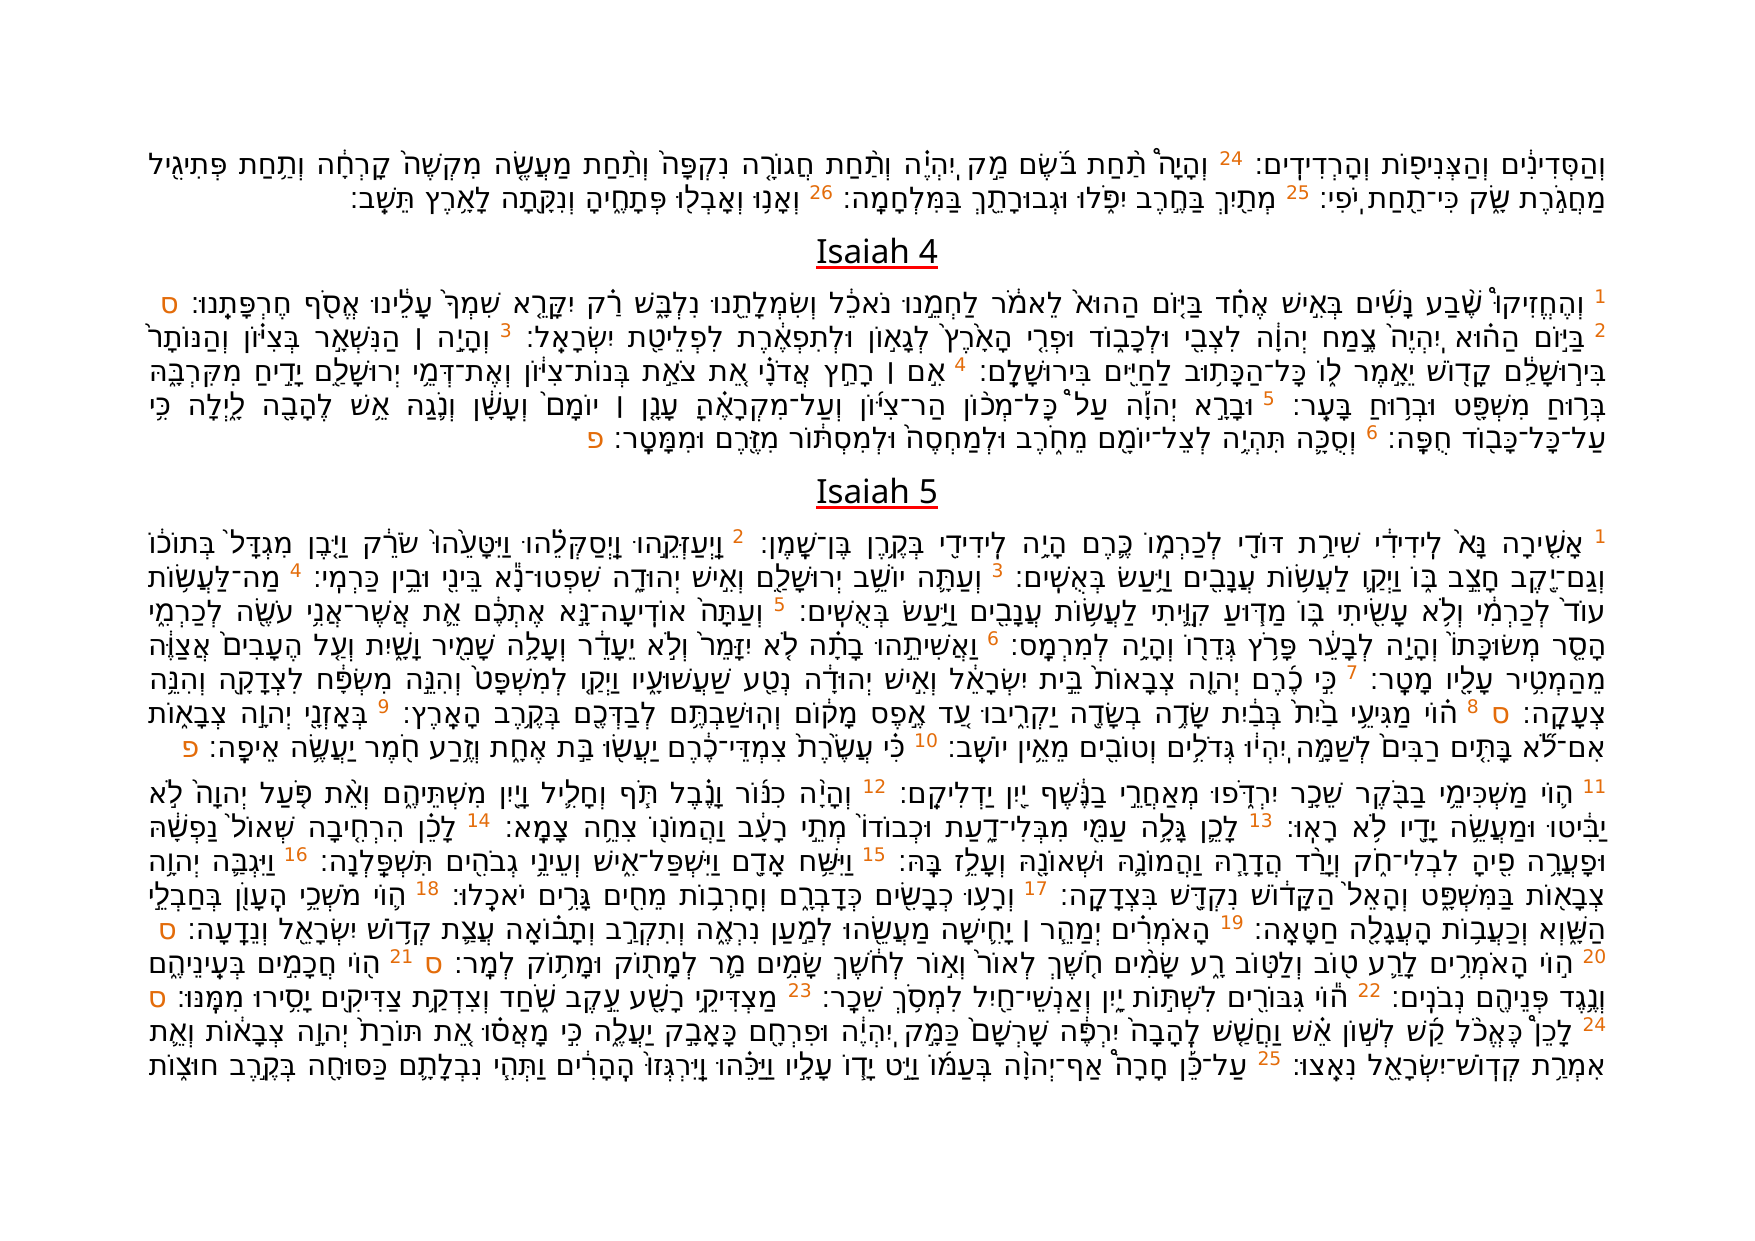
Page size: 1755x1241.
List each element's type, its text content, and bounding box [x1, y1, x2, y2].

text Isaiah 4 [148, 228, 1606, 273]
text Isaiah 5 [148, 468, 1606, 514]
text 1 וְהֶחֱזִיקוּ֩ שֶׁ֨בַע נָשִׁ֜ים בְּאִ֣ישׁ אֶחָ֗ד בַּיּ֤וֹם הַהוּא֙ לֵאמֹ֔ר לַחְמֵ֣נוּ נֹאכֵ֔ל וְשִׂמְלָתֵ֖נוּ נִלְבָּ֑שׁ רַ֗ק יִקָּרֵ֤א שִׁמְךָ֙ עָלֵ֔ינוּ אֱסֹ֖ף חֶרְפָּתֵֽנוּ׃ ס ‬‬‬‬‬2 בַּיּ֣וֹם הַה֗וּא יִֽהְיֶה֙ צֶ֣מַח יְהוָ֔ה לִצְבִ֖י וּלְכָב֑וֹד וּפְרִ֤י הָאָ֙רֶץ֙ לְגָא֣וֹן וּלְתִפְאֶ֔רֶת לִפְלֵיטַ֖ת יִשְׂרָאֵֽל׃ ‬‬‬3 וְהָיָ֣ה ׀ הַנִּשְׁאָ֣ר בְּצִיּ֗וֹן וְהַנּוֹתָר֙ בִּיר֣וּשָׁלִַ֔ם קָד֖וֹשׁ יֵאָ֣מֶר ל֑וֹ כָּל־הַכָּת֥וּב לַחַיִּ֖ים בִּירוּשָׁלָֽ͏ִם׃ ‬‬‬4 אִ֣ם ׀ רָחַ֣ץ אֲדֹנָ֗י אֵ֚ת צֹאַ֣ת בְּנוֹת־צִיּ֔וֹן וְאֶת־דְּמֵ֥י יְרוּשָׁלַ֖͏ִם יָדִ֣יחַ מִקִּרְבָּ֑הּ בְּר֥וּחַ מִשְׁפָּ֖ט וּבְר֥וּחַ בָּעֵֽר׃ ‬‬‬5 וּבָרָ֣א יְהוָ֡ה עַל֩ כָּל־מְכ֨וֹן הַר־צִיּ֜וֹן וְעַל־מִקְרָאֶ֗הָ עָנָ֤ן ׀ יוֹמָם֙ וְעָשָׁ֔ן וְנֹ֛גַהּ אֵ֥שׁ לֶהָבָ֖ה לָ֑יְלָה כִּ֥י עַל־כָּל־כָּב֖וֹד חֻפָּֽה׃ ‬‬‬6 וְסֻכָּ֛ה תִּהְיֶ֥ה לְצֵל־יוֹמָ֖ם מֵחֹ֑רֶב וּלְמַחְסֶה֙ וּלְמִסְתּ֔וֹר מִזֶּ֖רֶם וּמִמָּטָֽר׃ פ ‬‬‬‬‬‬‬‬ [148, 286, 1606, 456]
text 11 ה֛וֹי מַשְׁכִּימֵ֥י בַבֹּ֖קֶר שֵׁכָ֣ר יִרְדֹּ֑פוּ מְאַחֲרֵ֣י בַנֶּ֔שֶׁף יַ֖יִן יַדְלִיקֵֽם׃ ‬‬‬12 וְהָיָ֨ה כִנּ֜וֹר וָנֶ֗בֶל תֹּ֧ף וְחָלִ֛יל וָיַ֖יִן מִשְׁתֵּיהֶ֑ם וְאֵ֨ת פֹּ֤עַל יְהוָה֙ לֹ֣א יַבִּ֔יטוּ וּמַעֲשֵׂ֥ה יָדָ֖יו לֹ֥א רָאֽוּ׃ ‬‬‬13 לָכֵ֛ן גָּלָ֥ה עַמִּ֖י מִבְּלִי־דָ֑עַת וּכְבוֹדוֹ֙ מְתֵ֣י רָעָ֔ב וַהֲמוֹנ֖וֹ צִחֵ֥ה צָמָֽא׃ ‬‬‬14 לָכֵ֗ן הִרְחִ֤יבָה שְּׁאוֹל֙ נַפְשָׁ֔הּ וּפָעֲרָ֥ה פִ֖יהָ לִבְלִי־חֹ֑ק וְיָרַ֨ד הֲדָרָ֧הּ וַהֲמוֹנָ֛הּ וּשְׁאוֹנָ֖הּ וְעָלֵ֥ז בָּֽהּ׃ ‬‬‬15 וַיִּשַּׁ֥ח אָדָ֖ם וַיִּשְׁפַּל־אִ֑ישׁ וְעֵינֵ֥י גְבֹהִ֖ים תִּשְׁפַּֽלְנָה׃ ‬‬‬16 וַיִּגְבַּ֛ה יְהוָ֥ה צְבָא֖וֹת בַּמִּשְׁפָּ֑ט וְהָאֵל֙ הַקָּד֔וֹשׁ נִקְדָּ֖שׁ בִּצְדָקָֽה׃ ‬‬‬17 וְרָע֥וּ כְבָשִׂ֖ים כְּדָבְרָ֑ם וְחָרְב֥וֹת מֵחִ֖ים גָּרִ֥ים יֹאכֵֽלוּ׃ ‬‬‬18 ה֛וֹי מֹשְׁכֵ֥י הֶֽעָוֺ֖ן בְּחַבְלֵ֣י הַשָּׁ֑וְא וְכַעֲב֥וֹת הָעֲגָלָ֖ה חַטָּאָֽה׃ ‬‬‬19 הָאֹמְרִ֗ים יְמַהֵ֧ר ׀ יָחִ֛ישָׁה מַעֲשֵׂ֖הוּ לְמַ֣עַן נִרְאֶ֑ה וְתִקְרַ֣ב וְתָב֗וֹאָה עֲצַ֛ת קְד֥וֹשׁ יִשְׂרָאֵ֖ל וְנֵדָֽעָה׃ ס ‬‬‬20 ה֣וֹי הָאֹמְרִ֥ים לָרַ֛ע ט֖וֹב וְלַטּ֣וֹב רָ֑ע שָׂמִ֨ים חֹ֤שֶׁךְ לְאוֹר֙ וְא֣וֹר לְחֹ֔שֶׁךְ שָׂמִ֥ים מַ֛ר לְמָת֖וֹק וּמָת֥וֹק לְמָֽר׃ ס ‬‬‬21 ה֖וֹי חֲכָמִ֣ים בְּעֵֽינֵיהֶ֑ם וְנֶ֥גֶד פְּנֵיהֶ֖ם נְבֹנִֽים׃ ‬‬‬22 ה֕וֹי גִּבּוֹרִ֖ים לִשְׁתּ֣וֹת יָ֑יִן וְאַנְשֵׁי־חַ֖יִל לִמְסֹ֥ךְ שֵׁכָֽר׃ ‬‬‬23 מַצְדִּיקֵ֥י רָשָׁ֖ע עֵ֣קֶב שֹׁ֑חַד וְצִדְקַ֥ת צַדִּיקִ֖ים יָסִ֥ירוּ מִמֶּֽנּוּ׃ ס ‬‬‬24 לָכֵן֩ כֶּאֱכֹ֨ל קַ֜שׁ לְשׁ֣וֹן אֵ֗שׁ וַחֲשַׁ֤שׁ לֶֽהָבָה֙ יִרְפֶּ֔ה שָׁרְשָׁם֙ כַּמָּ֣ק יִֽהְיֶ֔ה וּפִרְחָ֖ם כָּאָבָ֣ק יַעֲלֶ֑ה כִּ֣י מָאֲס֗וּ אֵ֚ת תּוֹרַת֙ יְהוָ֣ה צְבָא֔וֹת וְאֵ֛ת אִמְרַ֥ת קְדֽוֹשׁ־יִשְׂרָאֵ֖ל נִאֵֽצוּ׃ ‬‬‬25 עַל־כֵּ֡ן חָרָה֩ אַף־יְהוָ֨ה בְּעַמּ֜וֹ וַיֵּ֣ט יָד֧וֹ עָלָ֣יו וַיַּכֵּ֗הוּ וַֽיִּרְגְּזוּ֙ הֶֽהָרִ֔ים וַתְּהִ֧י נִבְלָתָ֛ם כַּסּוּחָ֖ה בְּקֶ֣רֶב חוּצ֑וֹת בְּכָל־זֹאת֙ לֹא־שָׁ֣ב אַפּ֔וֹ וְע֖וֹד יָד֥וֹ נְטוּיָֽה׃ ‬‬‬26 וְנָֽשָׂא־נֵ֤ס לַגּוֹיִם֙ מֵרָח֔וֹק וְשָׁ֥רַק ל֖וֹ מִקְצֵ֣ה הָאָ֑רֶץ וְהִנֵּ֥ה מְהֵרָ֖ה קַ֥ל יָבֽוֹא׃ ‬‬‬27 אֵין־עָיֵ֤ף וְאֵין־כּוֹשֵׁל֙ בּ֔וֹ לֹ֥א יָנ֖וּם וְלֹ֣א יִישָׁ֑ן וְלֹ֤א נִפְתַּח֙ אֵז֣וֹר חֲלָצָ֔יו וְלֹ֥א נִתַּ֖ק שְׂר֥וֹךְ נְעָלָֽיו׃ ‬‬‬28 אֲשֶׁ֤ר חִצָּיו֙ שְׁנוּנִ֔ים וְכָל־קַשְּׁתֹתָ֖יו דְּרֻכ֑וֹת פַּרְס֤וֹת סוּסָיו֙ כַּצַּ֣ר נֶחְשָׁ֔בוּ וְגַלְגִּלָּ֖יו כַּסּוּפָֽה׃ ‬‬‬29 שְׁאָגָ֥ה ל֖וֹ כַּלָּבִ֑יא *ושאג **יִשְׁאַ֨ג כַּכְּפִירִ֤ים וְיִנְהֹם֙ וְיֹאחֵ֣ז טֶ֔רֶף וְיַפְלִ֖יט וְאֵ֥ין מַצִּֽיל׃ ‬‬‬30 וְיִנְהֹ֥ם עָלָ֛יו בַּיּ֥וֹם הַה֖וּא כְּנַהֲמַת־יָ֑ם וְנִבַּ֤ט לָאָ֙רֶץ֙ וְהִנֵּה־חֹ֔שֶׁךְ צַ֣ר וָא֔וֹר חָשַׁ֖ךְ בַּעֲרִיפֶֽיהָ׃ פ ‬‬‬‬‬‬‬‬‬‬‬‬‬‬‬‬‬‬‬‬‬‬‬ [148, 776, 1606, 1082]
text 1 אָשִׁ֤ירָה נָּא֙ לִֽידִידִ֔י שִׁירַ֥ת דּוֹדִ֖י לְכַרְמ֑וֹ כֶּ֛רֶם הָיָ֥ה לִֽידִידִ֖י בְּקֶ֥רֶן בֶּן־שָֽׁמֶן׃ 2 וַֽיְעַזְּקֵ֣הוּ וַֽיְסַקְּלֵ֗הוּ וַיִּטָּעֵ֙הוּ֙ שֹׂרֵ֔ק וַיִּ֤בֶן מִגְדָּל֙ בְּתוֹכ֔וֹ וְגַם־יֶ֖קֶב חָצֵ֣ב בּ֑וֹ וַיְקַ֛ו לַעֲשׂ֥וֹת עֲנָבִ֖ים וַיַּ֥עַשׂ בְּאֻשִֽׁים׃ ‬‬‬3 וְעַתָּ֛ה יוֹשֵׁ֥ב יְרוּשָׁלַ֖͏ִם וְאִ֣ישׁ יְהוּדָ֑ה שִׁפְטוּ־נָ֕א בֵּינִ֖י וּבֵ֥ין כַּרְמִֽי׃ ‬‬‬4 מַה־לַּעֲשׂ֥וֹת עוֹד֙ לְכַרְמִ֔י וְלֹ֥א עָשִׂ֖יתִי בּ֑וֹ מַדּ֧וּעַ קִוֵּ֛יתִי לַעֲשׂ֥וֹת עֲנָבִ֖ים וַיַּ֥עַשׂ בְּאֻשִֽׁים׃ ‬‬‬5 וְעַתָּה֙ אוֹדִֽיעָה־נָּ֣א אֶתְכֶ֔ם אֵ֛ת אֲשֶׁר־אֲנִ֥י עֹשֶׂ֖ה לְכַרְמִ֑י הָסֵ֤ר מְשׂוּכָּתוֹ֙ וְהָיָ֣ה לְבָעֵ֔ר פָּרֹ֥ץ גְּדֵר֖וֹ וְהָיָ֥ה לְמִרְמָֽס׃ ‬‬‬6 וַאֲשִׁיתֵ֣הוּ בָתָ֗ה לֹ֤א יִזָּמֵר֙ וְלֹ֣א יֵעָדֵ֔ר וְעָלָ֥ה שָׁמִ֖יר וָשָׁ֑יִת וְעַ֤ל הֶעָבִים֙ אֲצַוֶּ֔ה מֵהַמְטִ֥יר עָלָ֖יו מָטָֽר׃ ‬‬‬7 כִּ֣י כֶ֜רֶם יְהוָ֤ה צְבָאוֹת֙ בֵּ֣ית יִשְׂרָאֵ֔ל וְאִ֣ישׁ יְהוּדָ֔ה נְטַ֖ע שַׁעֲשׁוּעָ֑יו וַיְקַ֤ו לְמִשְׁפָּט֙ וְהִנֵּ֣ה מִשְׂפָּ֔ח לִצְדָקָ֖ה וְהִנֵּ֥ה צְעָקָֽה׃ ס ‬‬‬8 ה֗וֹי מַגִּיעֵ֥י בַ֙יִת֙ בְּבַ֔יִת שָׂדֶ֥ה בְשָׂדֶ֖ה יַקְרִ֑יבוּ עַ֚ד אֶ֣פֶס מָק֔וֹם וְהֽוּשַׁבְתֶּ֥ם לְבַדְּכֶ֖ם בְּקֶ֥רֶב הָאָֽרֶץ׃ ‬‬‬9 בְּאָזְנָ֖י יְהוָ֣ה צְבָא֑וֹת אִם־לֹ֞א בָּתִּ֤ים רַבִּים֙ לְשַׁמָּ֣ה יִֽהְי֔וּ גְּדֹלִ֥ים וְטוֹבִ֖ים מֵאֵ֥ין יוֹשֵֽׁב׃ ‬‬‬10 כִּ֗י עֲשֶׂ֙רֶת֙ צִמְדֵּי־כֶ֔רֶם יַעֲשׂ֖וּ בַּ֣ת אֶחָ֑ת וְזֶ֥רַע חֹ֖מֶר יַעֲשֶׂ֥ה אֵיפָֽה׃ פ ‬‬‬‬‬‬‬‬‬‬‬‬ [148, 526, 1606, 764]
text 1 כִּי֩ הִנֵּ֨ה הָאָד֜וֹן יְהוָ֣ה צְבָא֗וֹת מֵסִ֤יר מִירוּשָׁלִַ֙ם֙ וּמִ֣יהוּדָ֔ה מַשְׁעֵ֖ן וּמַשְׁעֵנָ֑ה כֹּ֚ל מִשְׁעַן־לֶ֔חֶם וְכֹ֖ל מִשְׁעַן־מָֽיִם׃ 2 גִּבּ֖וֹר וְאִ֣ישׁ מִלְחָמָ֑ה שׁוֹפֵ֥ט וְנָבִ֖יא וְקֹסֵ֥ם וְזָקֵֽן׃ ‬‬‬3 שַׂר־חֲמִשִּׁ֖ים וּנְשׂ֣וּא פָנִ֑ים וְיוֹעֵ֛ץ וַחֲכַ֥ם חֲרָשִׁ֖ים וּנְב֥וֹן לָֽחַשׁ׃ ‬‬‬4 וְנָתַתִּ֥י נְעָרִ֖ים שָׂרֵיהֶ֑ם וְתַעֲלוּלִ֖ים יִמְשְׁלוּ־בָֽם׃ ‬‬‬5 וְנִגַּ֣שׂ הָעָ֔ם אִ֥ישׁ בְּאִ֖ישׁ וְאִ֣ישׁ בְּרֵעֵ֑הוּ יִרְהֲב֗וּ הַנַּ֙עַר֙ בַּזָּקֵ֔ן וְהַנִּקְלֶ֖ה בַּנִּכְבָּֽד׃ ‬‬‬6 כִּֽי־יִתְפֹּ֨שׂ אִ֤ישׁ בְּאָחִיו֙ בֵּ֣ית אָבִ֔יו שִׂמְלָ֣ה לְכָ֔ה קָצִ֖ין תִּֽהְיֶה־לָּ֑נוּ וְהַמַּכְשֵׁלָ֥ה הַזֹּ֖את תַּ֥חַת יָדֶֽךָ׃ ‬‬‬7 יִשָּׂא֩ בַיּ֨וֹם הַה֤וּא ׀ לֵאמֹר֙ לֹא־אֶהְיֶ֣ה חֹבֵ֔שׁ וּבְבֵיתִ֕י אֵ֥ין לֶ֖חֶם וְאֵ֣ין שִׂמְלָ֑ה לֹ֥א תְשִׂימֻ֖נִי קְצִ֥ין עָֽם׃ ‬‬‬8 כִּ֤י כָשְׁלָה֙ יְר֣וּשָׁלִַ֔ם וִיהוּדָ֖ה נָפָ֑ל כִּֽי־לְשׁוֹנָ֤ם וּמַֽעַלְלֵיהֶם֙ אֶל־יְהוָ֔ה לַמְר֖וֹת עֵנֵ֥י כְבוֹדֽוֹ׃ ‬‬‬9 הַכָּרַ֤ת פְּנֵיהֶם֙ עָ֣נְתָה בָּ֔ם וְחַטָּאתָ֛ם כִּסְדֹ֥ם הִגִּ֖ידוּ לֹ֣א כִחֵ֑דוּ א֣וֹי לְנַפְשָׁ֔ם כִּֽי־גָמְל֥וּ לָהֶ֖ם רָעָֽה׃ ‬‬‬10 אִמְר֥וּ צַדִּ֖יק כִּי־ט֑וֹב כִּֽי־פְרִ֥י מַעַלְלֵיהֶ֖ם יֹאכֵֽלוּ׃ ‬‬‬11 א֖וֹי לְרָשָׁ֣ע רָ֑ע כִּֽי־גְמ֥וּל יָדָ֖יו יֵעָ֥שֶׂה לּֽוֹ׃ ‬‬‬12 עַמִּי֙ נֹגְשָׂ֣יו מְעוֹלֵ֔ל וְנָשִׁ֖ים מָ֣שְׁלוּ ב֑וֹ עַמִּי֙ מְאַשְּׁרֶ֣יךָ מַתְעִ֔ים וְדֶ֥רֶךְ אֹֽרְחֹתֶ֖יךָ בִּלֵּֽעוּ׃ ס ‬‬‬13 נִצָּ֥ב לָרִ֖יב יְהוָ֑ה וְעֹמֵ֖ד לָדִ֥ין עַמִּֽים׃ ‬‬‬14 יְהוָה֙ בְּמִשְׁפָּ֣ט יָב֔וֹא עִם־זִקְנֵ֥י עַמּ֖וֹ וְשָׂרָ֑יו וְאַתֶּם֙ בִּֽעַרְתֶּ֣ם הַכֶּ֔רֶם גְּזֵלַ֥ת הֶֽעָנִ֖י בְּבָתֵּיכֶֽם׃ ‬‬‬15 *מלכם **מַהלָּכֶם֙ תְּדַכְּא֣וּ עַמִּ֔י וּפְנֵ֥י עֲנִיִּ֖ים תִּטְחָ֑נוּ נְאֻם־אֲדֹנָ֥י יְהוִ֖ה צְבָאֽוֹת׃ ס ‬‬‬‬16 וַיֹּ֣אמֶר יְהוָ֗ה יַ֚עַן כִּ֤י גָֽבְהוּ֙ בְּנ֣וֹת צִיּ֔וֹן וַתֵּלַ֙כְנָה֙ *נטוות **נְטוּי֣וֹת גָּר֔וֹן וּֽמְשַׂקְּר֖וֹת עֵינָ֑יִם הָל֤וֹךְ וְטָפֹף֙ תֵּלַ֔כְנָה וּבְרַגְלֵיהֶ֖ם תְּעַכַּֽסְנָה׃ ‬‬‬17 וְשִׂפַּ֣ח אֲדֹנָ֔י קָדְקֹ֖ד בְּנ֣וֹת צִיּ֑וֹן וַיהוָ֖ה פָּתְהֵ֥ן יְעָרֶֽה׃ ס ‬‬‬18 בַּיּ֨וֹם הַה֜וּא יָסִ֣יר אֲדֹנָ֗י אֵ֣ת תִּפְאֶ֧רֶת הָעֲכָסִ֛ים וְהַשְּׁבִיסִ֖ים וְהַשַּׂהֲרֹנִֽים׃ ‬‬‬19 הַנְּטִיפ֥וֹת וְהַשֵּׁיר֖וֹת וְהָֽרְעָלֽוֹת׃ ‬‬‬20 הַפְּאֵרִ֤ים וְהַצְּעָדוֹת֙ וְהַקִּשֻּׁרִ֔ים וּבָתֵּ֥י הַנֶּ֖פֶשׁ וְהַלְּחָשִֽׁים׃ ‬‬‬21 הַטַּבָּע֖וֹת וְנִזְמֵ֥י הָאָֽף׃ ‬‬‬22 הַמַּֽחֲלָצוֹת֙ וְהַמַּ֣עֲטָפ֔וֹת וְהַמִּטְפָּח֖וֹת וְהָחֲרִיטִֽים׃ ‬‬‬23 וְהַגִּלְיֹנִים֙ וְהַסְּדִינִ֔ים וְהַצְּנִיפ֖וֹת וְהָרְדִידִֽים׃ ‬‬‬24 וְהָיָה֩ תַ֨חַת בֹּ֜שֶׂם מַ֣ק יִֽהְיֶ֗ה וְתַ֨חַת חֲגוֹרָ֤ה נִקְפָּה֙ וְתַ֨חַת מַעֲשֶׂ֤ה מִקְשֶׁה֙ קָרְחָ֔ה וְתַ֥חַת פְּתִיגִ֖יל מַחֲגֹ֣רֶת שָׂ֑ק כִּי־תַ֖חַת יֹֽפִי׃ ‬‬‬25 מְתַ֖יִךְ בַּחֶ֣רֶב יִפֹּ֑לוּ וּגְבוּרָתֵ֖ךְ בַּמִּלְחָמָֽה׃ ‬‬‬26 וְאָנ֥וּ וְאָבְל֖וּ פְּתָחֶ֑יהָ וְנִקָּ֖תָה לָאָ֥רֶץ תֵּשֵֽׁב׃ ‬‬‬‬‬‬‬‬‬‬‬‬‬‬‬‬‬‬‬‬‬‬‬‬‬‬‬‬ [148, 148, 1606, 216]
